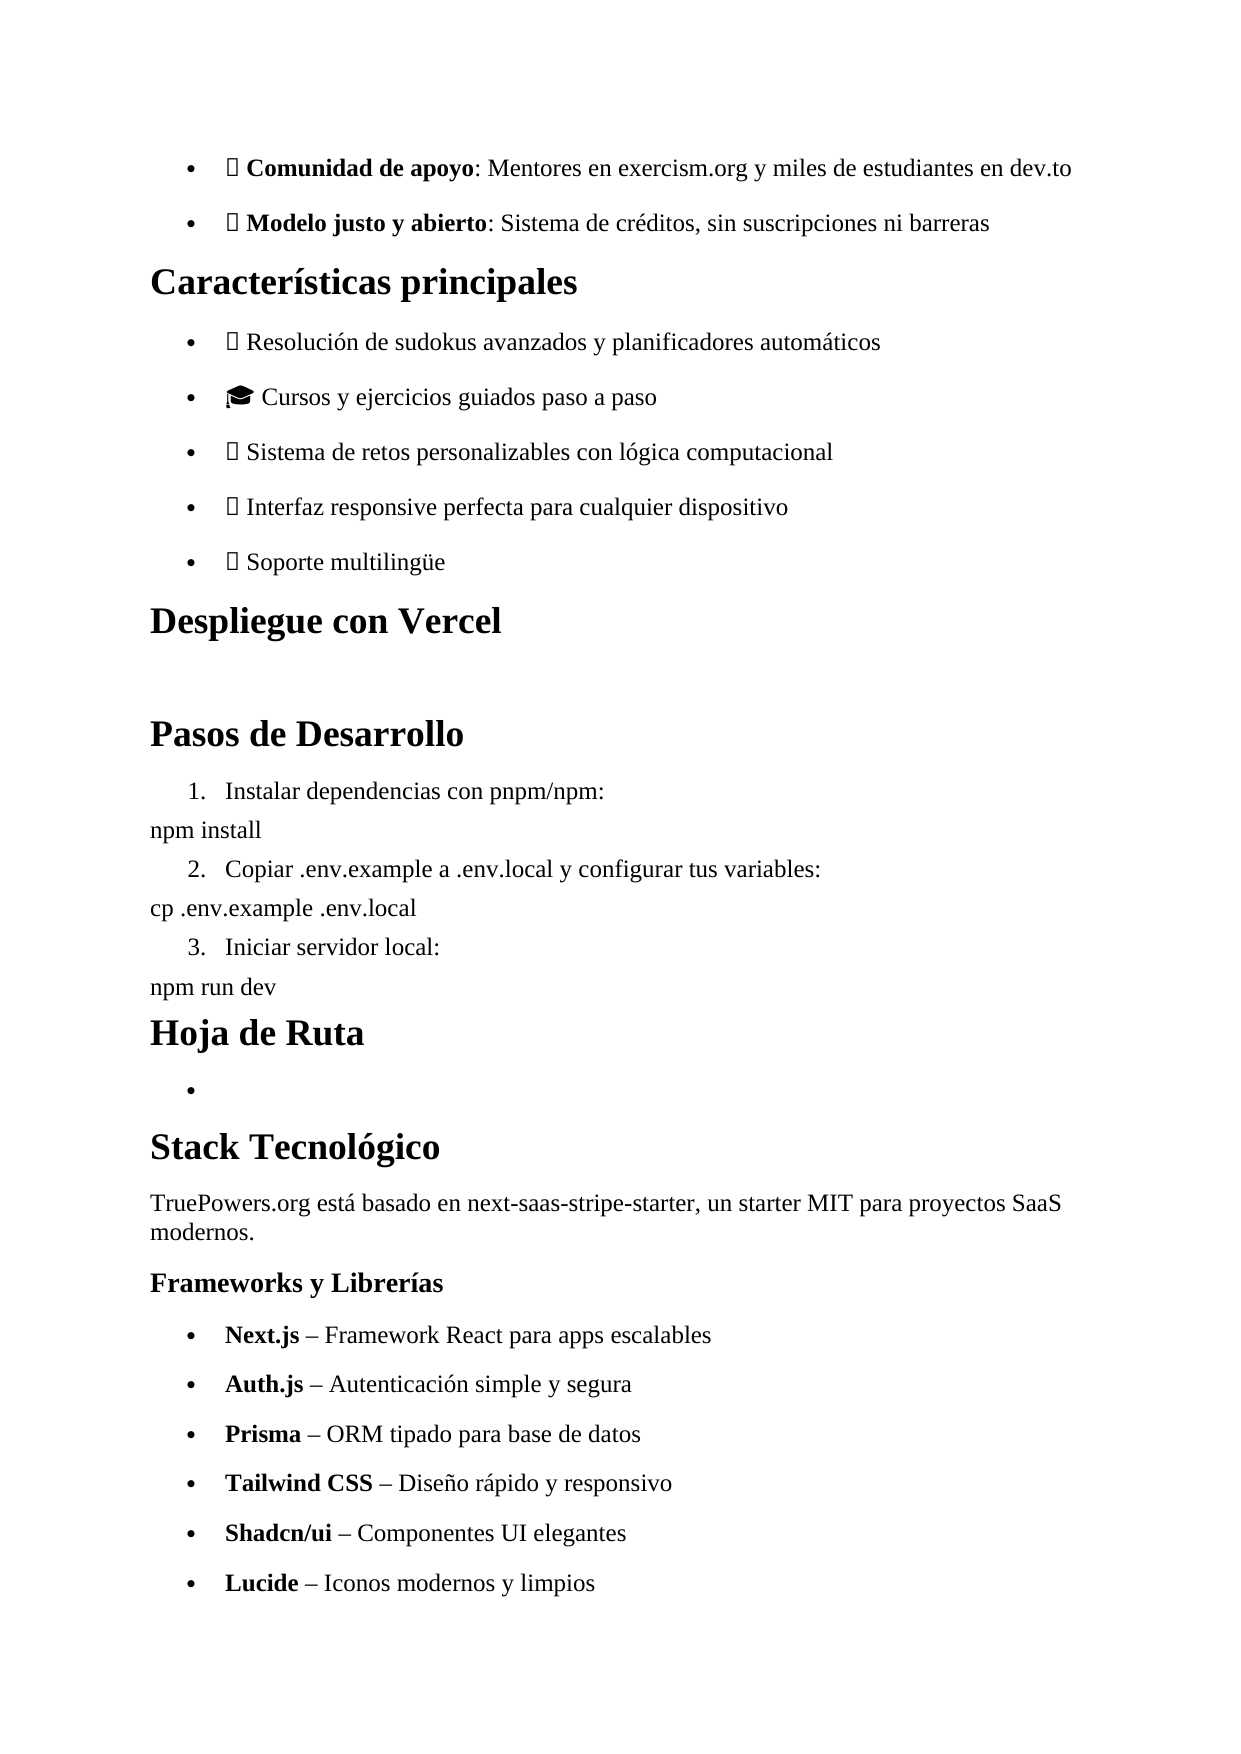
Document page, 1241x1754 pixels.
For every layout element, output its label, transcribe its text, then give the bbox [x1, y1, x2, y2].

list Instalar dependencias con pnpm/npm: [187, 776, 1090, 804]
list Lucide – Iconos modernos y limpios [187, 1568, 1090, 1596]
list Next.js – Framework React para apps escalables [187, 1320, 1090, 1348]
text npm run dev [150, 972, 1090, 1000]
list 📱 Interfaz responsive perfecta para cualquier dispositivo [187, 488, 1090, 522]
list 🎓 Cursos y ejercicios guiados paso a paso [187, 379, 1090, 413]
list 🧠 Sistema de retos personalizables con lógica computacional [187, 433, 1090, 468]
subtitle Stack Tecnológico [150, 1124, 1090, 1167]
list Auth.js – Autenticación simple y segura [187, 1369, 1090, 1398]
list 🌐 Soporte multilingüe [187, 543, 1090, 577]
subtitle Hoja de Ruta [150, 1011, 1090, 1054]
subtitle Características principales [150, 260, 1090, 303]
text npm install [150, 815, 1090, 844]
list 🌈 Modelo justo y abierto: Sistema de créditos, sin suscripciones ni barreras [187, 205, 1090, 239]
list Tailwind CSS – Diseño rápido y responsivo [187, 1468, 1090, 1497]
list 🧩 Resolución de sudokus avanzados y planificadores automáticos [187, 324, 1090, 358]
subtitle Despliegue con Vercel [150, 598, 1090, 641]
list 🤝 Comunidad de apoyo: Mentores en exercism.org y miles de estudiantes en dev.to [187, 150, 1090, 184]
list Shadcn/ui – Componentes UI elegantes [187, 1518, 1090, 1547]
list Iniciar servidor local: [187, 932, 1090, 961]
list Prisma – ORM tipado para base de datos [187, 1419, 1090, 1448]
subtitle Pasos de Desarrollo [150, 712, 1090, 755]
subtitle Frameworks y Librerías [150, 1267, 1090, 1299]
text TruePowers.org está basado en next-saas-stripe-starter, un starter MIT para proyectos SaaS modernos. [150, 1188, 1090, 1246]
text cp .env.example .env.local [150, 893, 1090, 922]
list Copiar .env.example a .env.local y configurar tus variables: [187, 854, 1090, 883]
